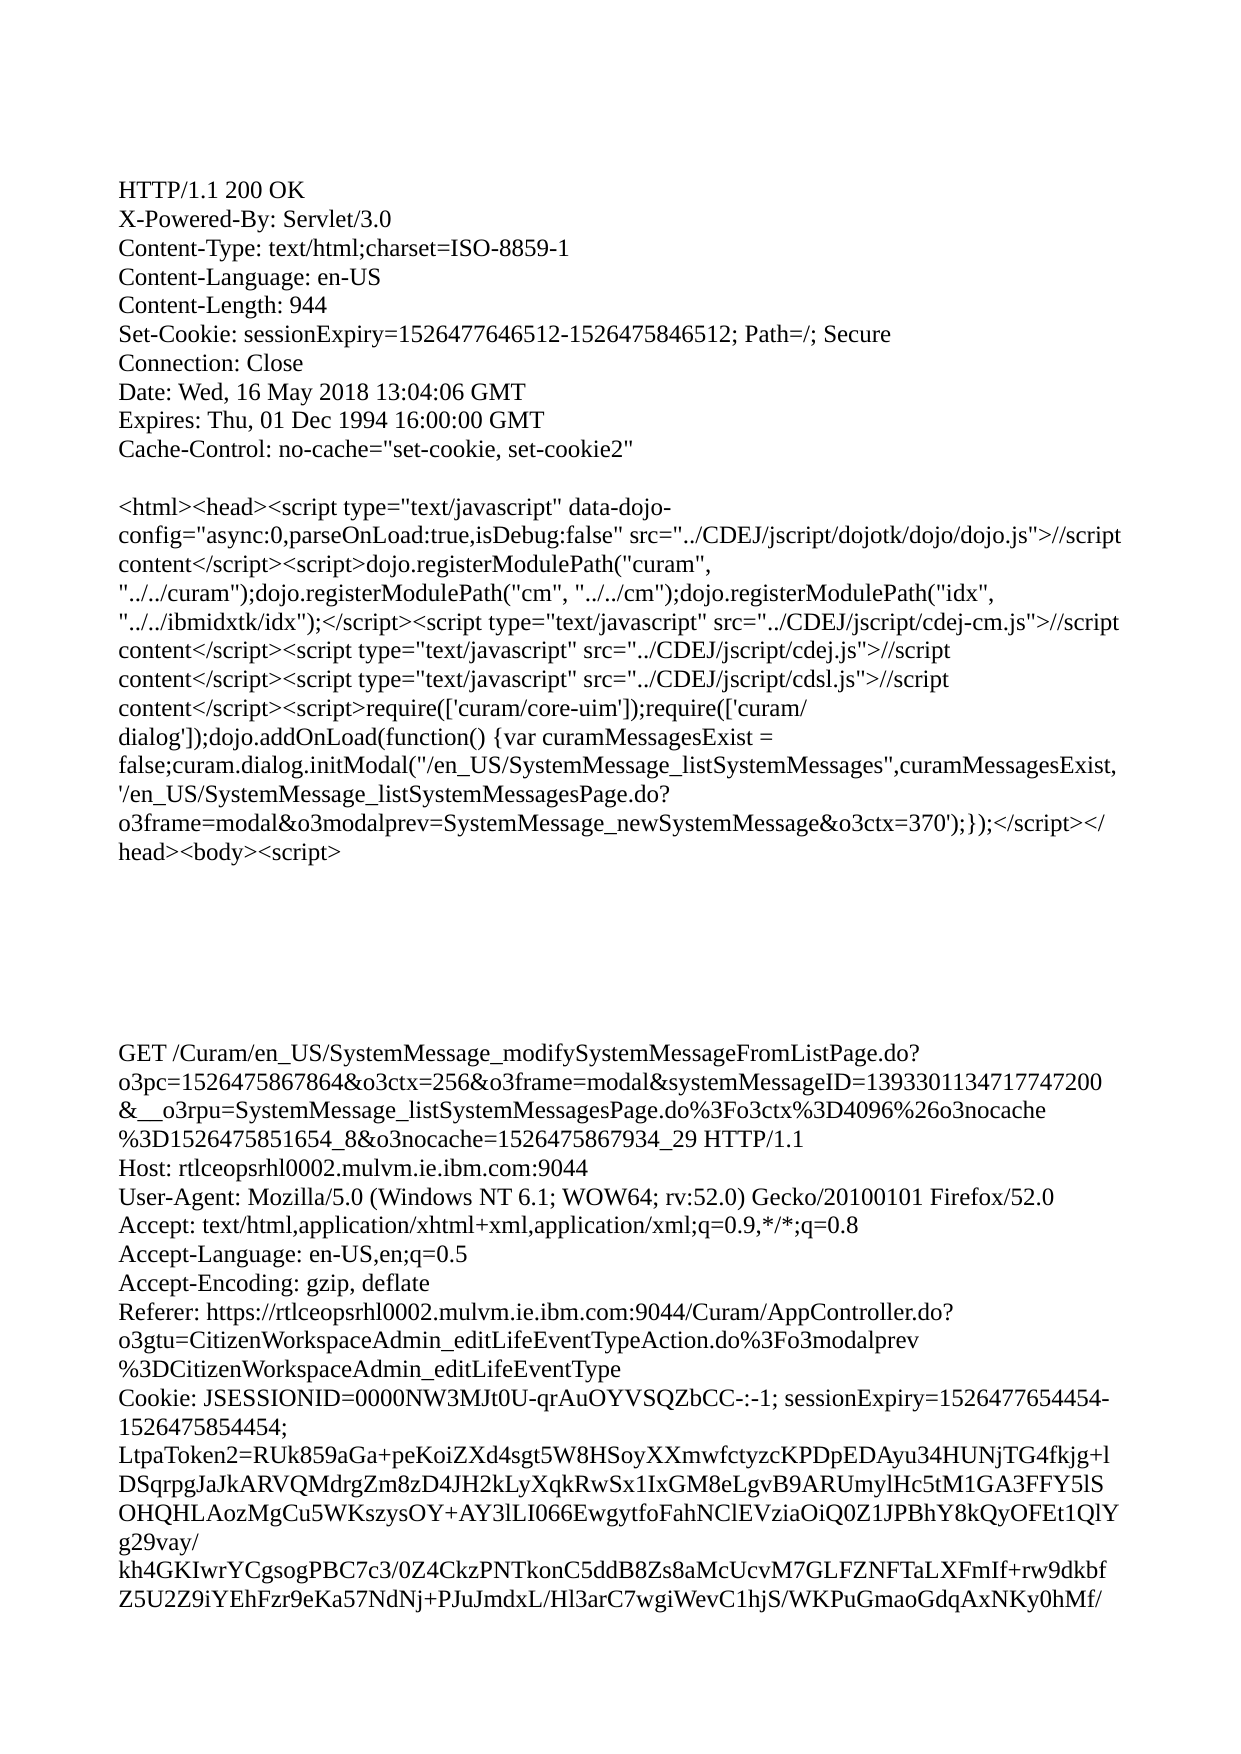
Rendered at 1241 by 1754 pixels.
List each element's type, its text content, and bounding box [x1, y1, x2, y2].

text Host: rtlceopsrhl0002.mulvm.ie.ibm.com:9044 [118, 1153, 1122, 1182]
text Content-Type: text/html;charset=ISO-8859-1 [118, 233, 1122, 262]
text Accept: text/html,application/xhtml+xml,application/xml;q=0.9,*/*;q=0.8 [118, 1211, 1122, 1239]
text Expires: Thu, 01 Dec 1994 16:00:00 GMT [118, 406, 1122, 434]
text Date: Wed, 16 May 2018 13:04:06 GMT [118, 377, 1122, 406]
text Set-Cookie: sessionExpiry=1526477646512-1526475846512; Path=/; Secure [118, 319, 1122, 348]
text Connection: Close [118, 348, 1122, 377]
text Content-Length: 944 [118, 291, 1122, 319]
text Content-Language: en-US [118, 262, 1122, 291]
text Accept-Encoding: gzip, deflate [118, 1268, 1122, 1297]
text <html><head><script type="text/javascript" data-dojo-config="async:0,parseOnLoad:true,isDebug:false" src="../CDEJ/jscript/dojotk/dojo/dojo.js">//script content</script><script>dojo.registerModulePath("curam", "../../curam");dojo.registerModulePath("cm", "../../cm");dojo.registerModulePath("idx", "../../ibmidxtk/idx");</script><script type="text/javascript" src="../CDEJ/jscript/cdej-cm.js">//script content</script><script type="text/javascript" src="../CDEJ/jscript/cdej.js">//script content</script><script type="text/javascript" src="../CDEJ/jscript/cdsl.js">//script content</script><script>require(['curam/core-uim']);require(['curam/dialog']);dojo.addOnLoad(function() {var curamMessagesExist = false;curam.dialog.initModal("/en_US/SystemMessage_listSystemMessages",curamMessagesExist, '/en_US/SystemMessage_listSystemMessagesPage.do?o3frame=modal&o3modalprev=SystemMessage_newSystemMessage&o3ctx=370');});</script></head><body><script> [118, 492, 1122, 866]
text HTTP/1.1 200 OK [118, 176, 1122, 204]
text Accept-Language: en-US,en;q=0.5 [118, 1239, 1122, 1268]
text X-Powered-By: Servlet/3.0 [118, 204, 1122, 233]
text Cookie: JSESSIONID=0000NW3MJt0U-qrAuOYVSQZbCC-:-1; sessionExpiry=1526477654454-1526475854454; LtpaToken2=RUk859aGa+peKoiZXd4sgt5W8HSoyXXmwfctyzcKPDpEDAyu34HUNjTG4fkjg+lDSqrpgJaJkARVQMdrgZm8zD4JH2kLyXqkRwSx1IxGM8eLgvB9ARUmylHc5tM1GA3FFY5lSOHQHLAozMgCu5WKszysOY+AY3lLI066EwgytfoFahNClEVziaOiQ0Z1JPBhY8kQyOFEt1QlYg29vay/kh4GKIwrYCgsogPBC7c3/0Z4CkzPNTkonC5ddB8Zs8aMcUcvM7GLFZNFTaLXFmIf+rw9dkbfZ5U2Z9iYEhFzr9eKa57NdNj+PJuJmdxL/Hl3arC7wgiWevC1hjS/WKPuGmaoGdqAxNKy0hMf/ [118, 1383, 1122, 1613]
text User-Agent: Mozilla/5.0 (Windows NT 6.1; WOW64; rv:52.0) Gecko/20100101 Firefox/52.0 [118, 1182, 1122, 1211]
text Cache-Control: no-cache="set-cookie, set-cookie2" [118, 434, 1122, 463]
text GET /Curam/en_US/SystemMessage_modifySystemMessageFromListPage.do?o3pc=1526475867864&o3ctx=256&o3frame=modal&systemMessageID=1393301134717747200&__o3rpu=SystemMessage_listSystemMessagesPage.do%3Fo3ctx%3D4096%26o3nocache%3D1526475851654_8&o3nocache=1526475867934_29 HTTP/1.1 [118, 1038, 1122, 1153]
text Referer: https://rtlceopsrhl0002.mulvm.ie.ibm.com:9044/Curam/AppController.do?o3gtu=CitizenWorkspaceAdmin_editLifeEventTypeAction.do%3Fo3modalprev%3DCitizenWorkspaceAdmin_editLifeEventType [118, 1297, 1122, 1383]
